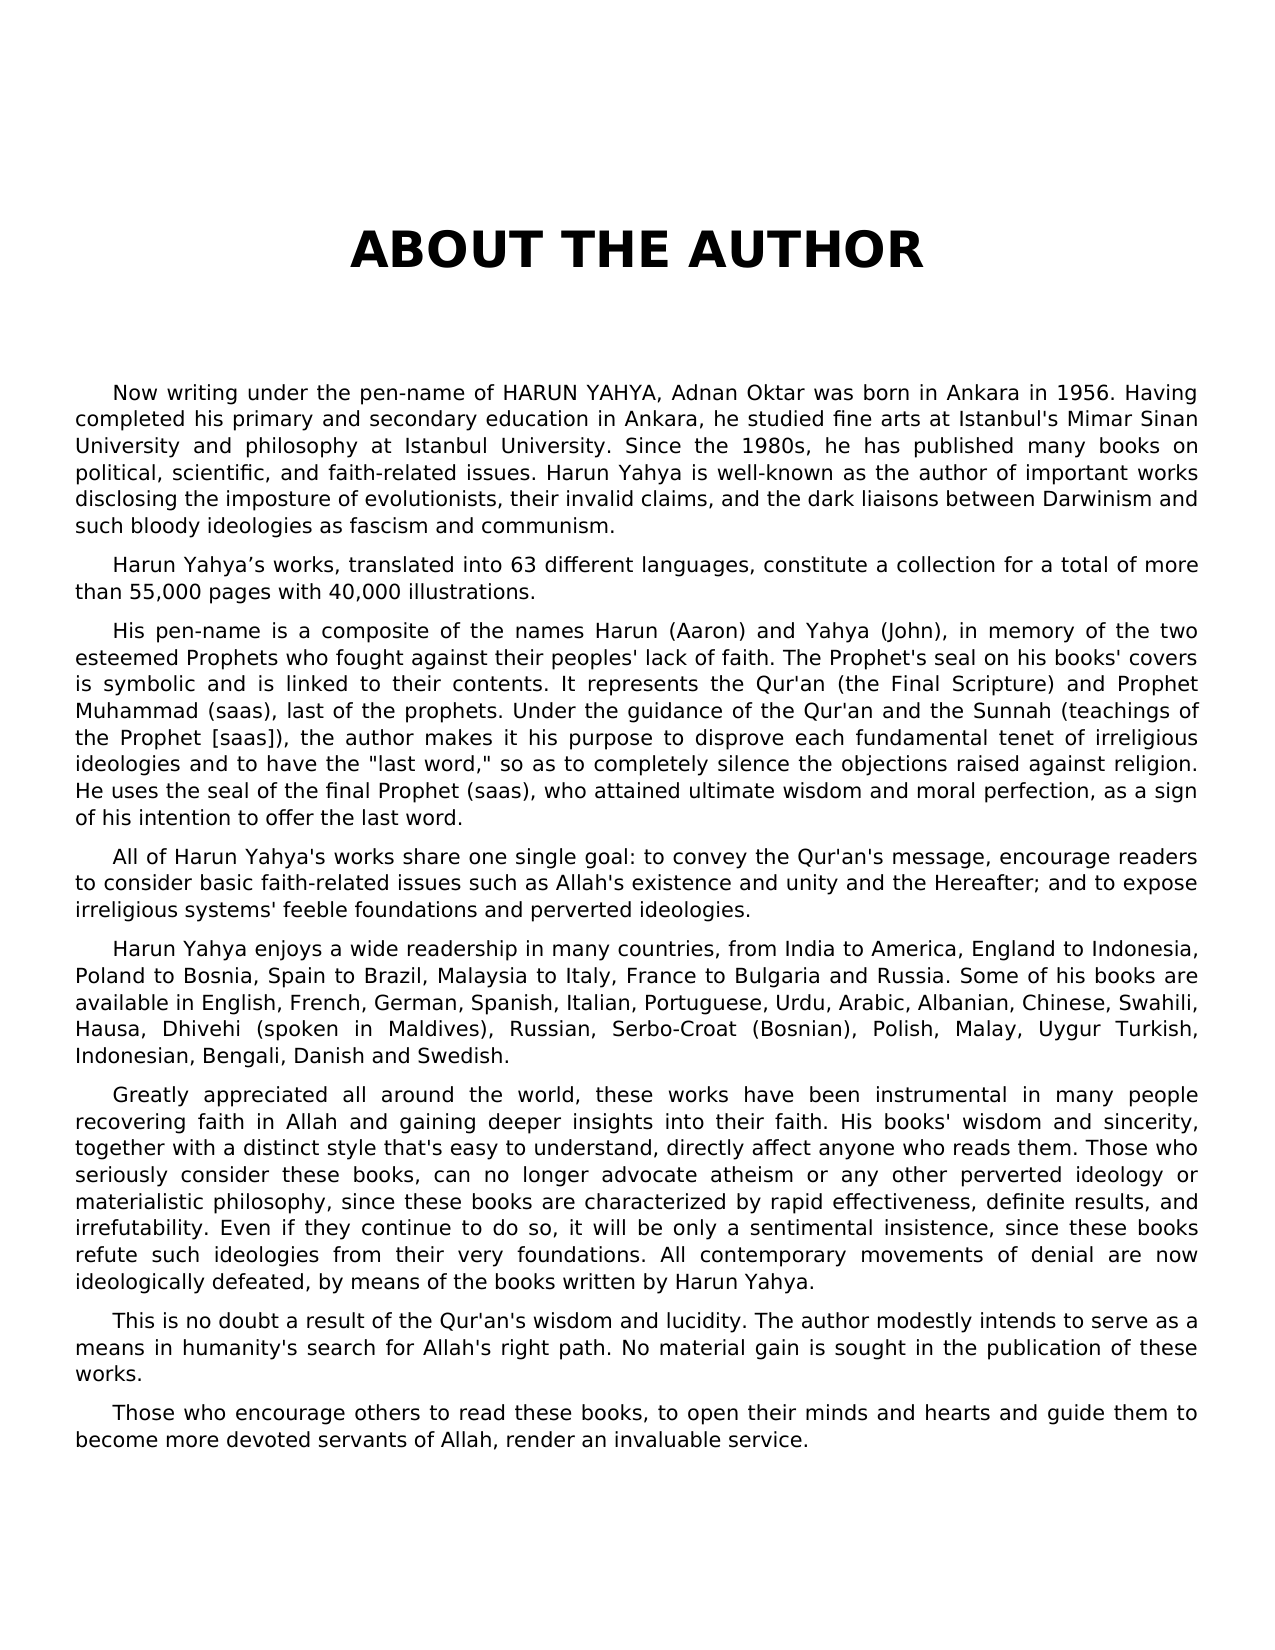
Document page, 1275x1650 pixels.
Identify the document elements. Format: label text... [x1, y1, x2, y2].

text His pen-name is a composite of the names Harun (Aaron) and Yahya (John), in memory of the two esteemed Prophets who fought against their peoples' lack of faith. The Prophet's seal on his books' covers is symbolic and is linked to their contents. It represents the Qur'an (the Final Scripture) and Prophet Muhammad (saas), last of the prophets. Under the guidance of the Qur'an and the Sunnah (teachings of the Prophet [saas]), the author makes it his purpose to disprove each fundamental tenet of irreligious ideologies and to have the "last word," so as to completely silence the objections raised against religion. He uses the seal of the final Prophet (saas), who attained ultimate wisdom and moral perfection, as a sign of his intention to offer the last word. [75, 619, 1200, 830]
text Harun Yahya’s works, translated into 63 different languages, constitute a collection for a total of more than 55,000 pages with 40,000 illustrations. [75, 553, 1200, 604]
text Now writing under the pen-name of HARUN YAHYA, Adnan Oktar was born in Ankara in 1956. Having completed his primary and secondary education in Ankara, he studied fine arts at Istanbul's Mimar Sinan University and philosophy at Istanbul University. Since the 1980s, he has published many books on political, scientific, and faith-related issues. Harun Yahya is well-known as the author of important works disclosing the imposture of evolutionists, their invalid claims, and the dark liaisons between Darwinism and such bloody ideologies as fascism and communism. [75, 381, 1200, 538]
text Greatly appreciated all around the world, these works have been instrumental in many people recovering faith in Allah and gaining deeper insights into their faith. His books' wisdom and sincerity, together with a distinct style that's easy to understand, directly affect anyone who reads them. Those who seriously consider these books, can no longer advocate atheism or any other perverted ideology or materialistic philosophy, since these books are characterized by rapid effectiveness, definite results, and irrefutability. Even if they continue to do so, it will be only a sentimental insistence, since these books refute such ideologies from their very foundations. All contemporary movements of denial are now ideologically defeated, by means of the books written by Harun Yahya. [75, 1083, 1200, 1294]
text All of Harun Yahya's works share one single goal: to convey the Qur'an's message, encourage readers to consider basic faith-related issues such as Allah's existence and unity and the Hereafter; and to expose irreligious systems' feeble foundations and perverted ideologies. [75, 845, 1200, 922]
text Harun Yahya enjoys a wide readership in many countries, from India to America, England to Indonesia, Poland to Bosnia, Spain to Brazil, Malaysia to Italy, France to Bulgaria and Russia. Some of his books are available in English, French, German, Spanish, Italian, Portuguese, Urdu, Arabic, Albanian, Chinese, Swahili, Hausa, Dhivehi (spoken in Maldives), Russian, Serbo-Croat (Bosnian), Polish, Malay, Uygur Turkish, Indonesian, Bengali, Danish and Swedish. [75, 937, 1200, 1068]
text Those who encourage others to read these books, to open their minds and hearts and guide them to become more devoted servants of Allah, render an invaluable service. [75, 1401, 1200, 1452]
subtitle ABOUT THE AUTHOR [75, 221, 1200, 279]
text This is no doubt a result of the Qur'an's wisdom and lucidity. The author modestly intends to serve as a means in humanity's search for Allah's right path. No material gain is sought in the publication of these works. [75, 1309, 1200, 1387]
